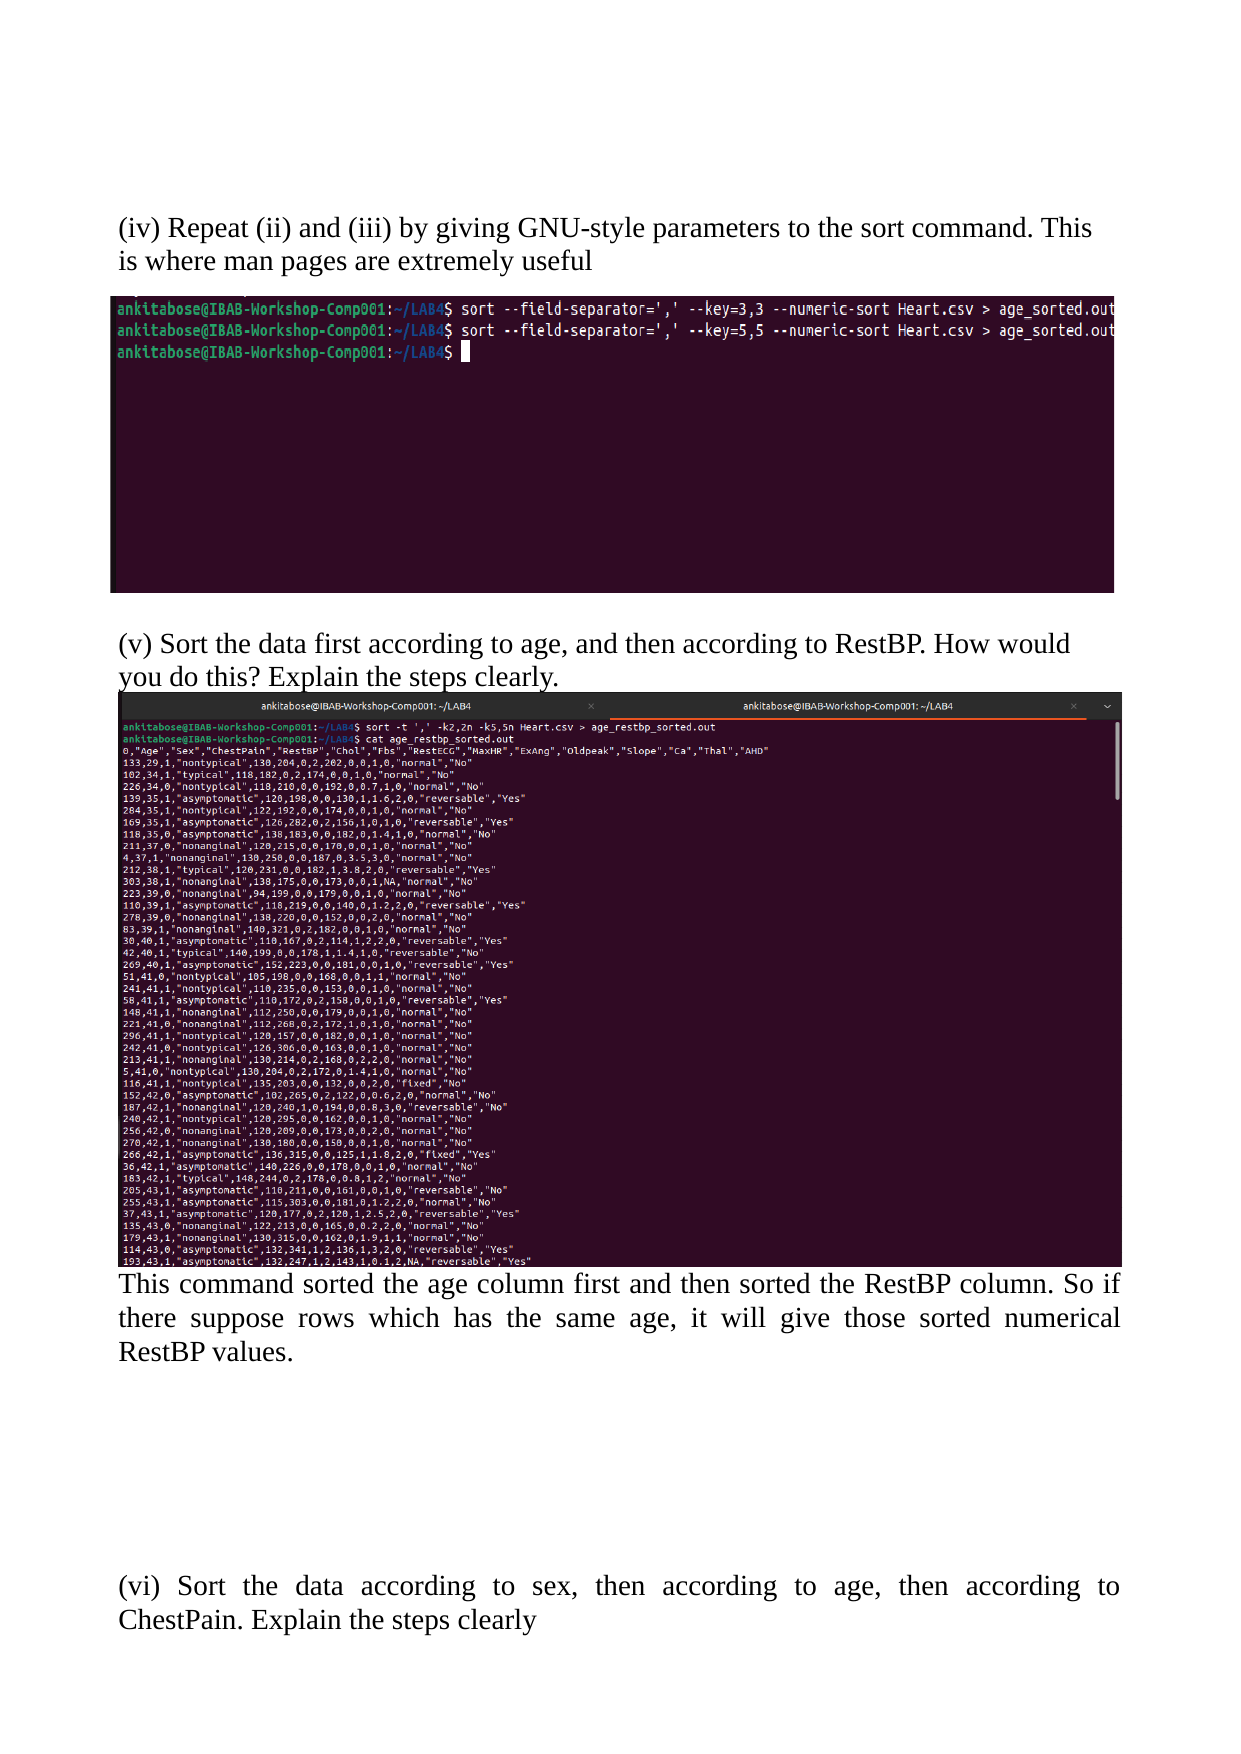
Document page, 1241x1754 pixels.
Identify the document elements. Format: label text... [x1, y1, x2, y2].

text (iv) Repeat (ii) and (iii) by giving GNU-style parameters to the sort command. This [118, 210, 1122, 243]
text you do this? Explain the steps clearly. [118, 659, 1122, 692]
text (vi) Sort the data according to sex, then according to age, then according to ChestPain. Explain the steps clearly [118, 1568, 1122, 1636]
text (v) Sort the data first according to age, and then according to RestBP. How would [118, 626, 1122, 659]
picture [118, 692, 1123, 1267]
picture [110, 296, 1115, 593]
text is where man pages are extremely useful [118, 243, 1122, 277]
text This command sorted the age column first and then sorted the RestBP column. So if there suppose rows which has the same age, it will give those sorted numerical RestBP values. [118, 1267, 1122, 1367]
